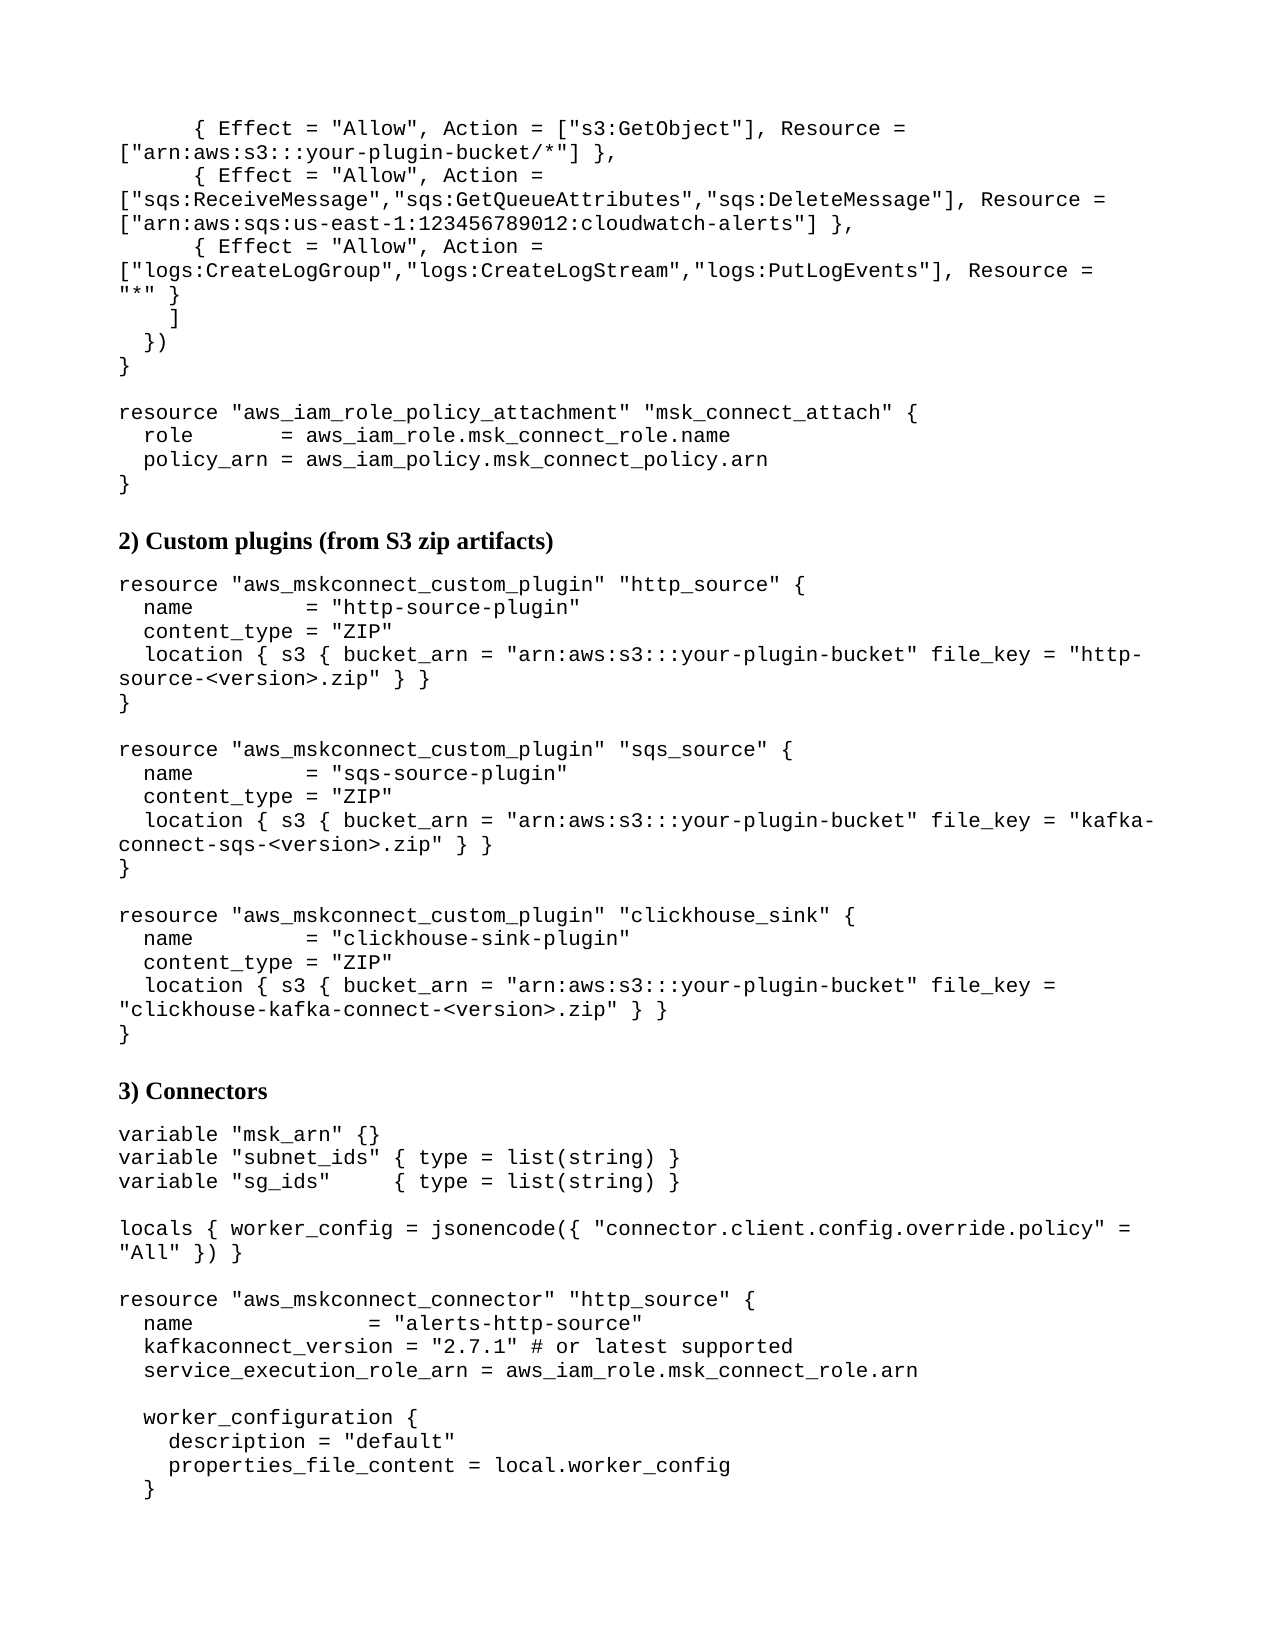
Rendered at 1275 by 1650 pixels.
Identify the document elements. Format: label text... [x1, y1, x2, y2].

text name = "alerts-http-source" [118, 1313, 1157, 1336]
text } [118, 473, 1157, 496]
text content_type = "ZIP" [118, 786, 1157, 810]
text } [118, 857, 1157, 881]
text description = "default" [118, 1431, 1157, 1454]
text } [118, 692, 1157, 715]
text policy_arn = aws_iam_policy.msk_connect_policy.arn [118, 449, 1157, 473]
text { Effect = "Allow", Action = ["sqs:ReceiveMessage","sqs:GetQueueAttributes","sqs:DeleteMessage"], Resource = ["arn:aws:sqs:us-east-1:123456789012:cloudwatch-alerts"] }, [118, 165, 1157, 236]
text content_type = "ZIP" [118, 952, 1157, 976]
text service_execution_role_arn = aws_iam_role.msk_connect_role.arn [118, 1360, 1157, 1384]
text ] [118, 307, 1157, 331]
text } [118, 1478, 1157, 1502]
text location { s3 { bucket_arn = "arn:aws:s3:::your-plugin-bucket" file_key = "http-source-<version>.zip" } } [118, 644, 1157, 692]
text kafkaconnect_version = "2.7.1" # or latest supported [118, 1336, 1157, 1360]
text resource "aws_mskconnect_connector" "http_source" { [118, 1289, 1157, 1313]
text variable "subnet_ids" { type = list(string) } [118, 1147, 1157, 1171]
text variable "sg_ids" { type = list(string) } [118, 1171, 1157, 1194]
text name = "sqs-source-plugin" [118, 763, 1157, 786]
text name = "http-source-plugin" [118, 597, 1157, 621]
text 2) Custom plugins (from S3 zip artifacts) [118, 526, 1157, 555]
text resource "aws_iam_role_policy_attachment" "msk_connect_attach" { [118, 402, 1157, 426]
text 3) Connectors [118, 1076, 1157, 1105]
text locals { worker_config = jsonencode({ "connector.client.config.override.policy" = "All" }) } [118, 1218, 1157, 1265]
text location { s3 { bucket_arn = "arn:aws:s3:::your-plugin-bucket" file_key = "kafka-connect-sqs-<version>.zip" } } [118, 810, 1157, 857]
text worker_configuration { [118, 1407, 1157, 1431]
text resource "aws_mskconnect_custom_plugin" "sqs_source" { [118, 739, 1157, 763]
text name = "clickhouse-sink-plugin" [118, 928, 1157, 952]
text content_type = "ZIP" [118, 621, 1157, 644]
text properties_file_content = local.worker_config [118, 1454, 1157, 1478]
text { Effect = "Allow", Action = ["logs:CreateLogGroup","logs:CreateLogStream","logs:PutLogEvents"], Resource = "*" } [118, 236, 1157, 307]
text { Effect = "Allow", Action = ["s3:GetObject"], Resource = ["arn:aws:s3:::your-plugin-bucket/*"] }, [118, 118, 1157, 165]
text }) [118, 331, 1157, 354]
text location { s3 { bucket_arn = "arn:aws:s3:::your-plugin-bucket" file_key = "clickhouse-kafka-connect-<version>.zip" } } [118, 976, 1157, 1023]
text variable "msk_arn" {} [118, 1123, 1157, 1147]
text } [118, 1023, 1157, 1046]
text } [118, 354, 1157, 378]
text role = aws_iam_role.msk_connect_role.name [118, 426, 1157, 449]
text resource "aws_mskconnect_custom_plugin" "clickhouse_sink" { [118, 904, 1157, 928]
text resource "aws_mskconnect_custom_plugin" "http_source" { [118, 573, 1157, 597]
